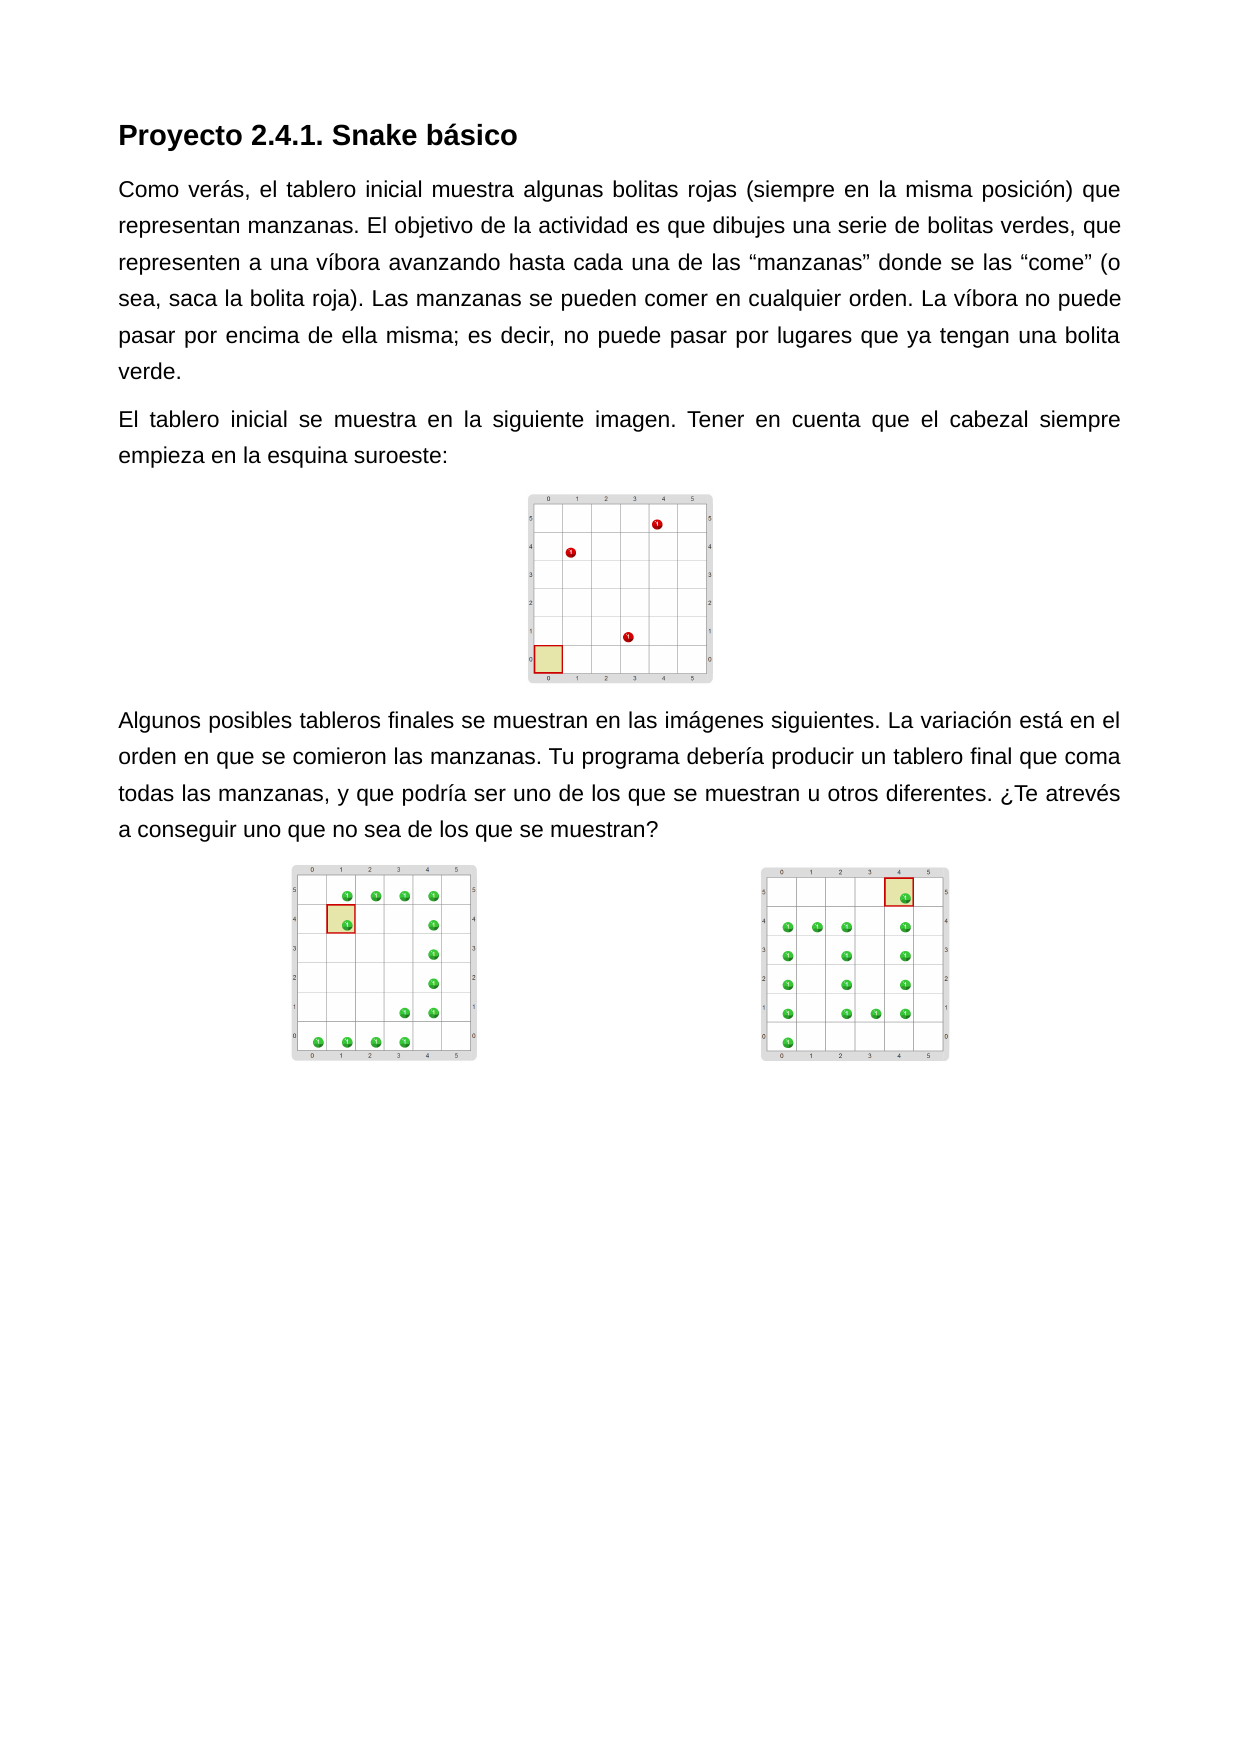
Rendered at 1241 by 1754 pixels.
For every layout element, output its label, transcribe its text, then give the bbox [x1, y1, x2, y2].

text El tablero inicial se muestra en la siguiente imagen. Tener en cuenta que el cabezal siempre empieza en la esquina suroeste: [118, 406, 1122, 469]
text Algunos posibles tableros finales se muestran en las imágenes siguientes. La variación está en el orden en que se comieron las manzanas. Tu programa debería producir un tablero final que coma todas las manzanas, y que podría ser uno de los que se muestran u otros diferentes. ¿Te atrevés a conseguir uno que no sea de los que se muestran? [118, 707, 1122, 842]
text Proyecto 2.4.1. Snake básico [118, 118, 1122, 152]
picture [759, 866, 951, 1062]
picture [525, 490, 715, 685]
text Como verás, el tablero inicial muestra algunas bolitas rojas (siempre en la misma posición) que representan manzanas. El objetivo de la actividad es que dibujes una serie de bolitas verdes, que representen a una víbora avanzando hasta cada una de las “manzanas” donde se las “come” (o sea, saca la bolita roja). Las manzanas se pueden comer en cualquier orden. La víbora no puede pasar por encima de ella misma; es decir, no puede pasar por lugares que ya tengan una bolita verde. [118, 176, 1122, 384]
picture [289, 864, 479, 1062]
